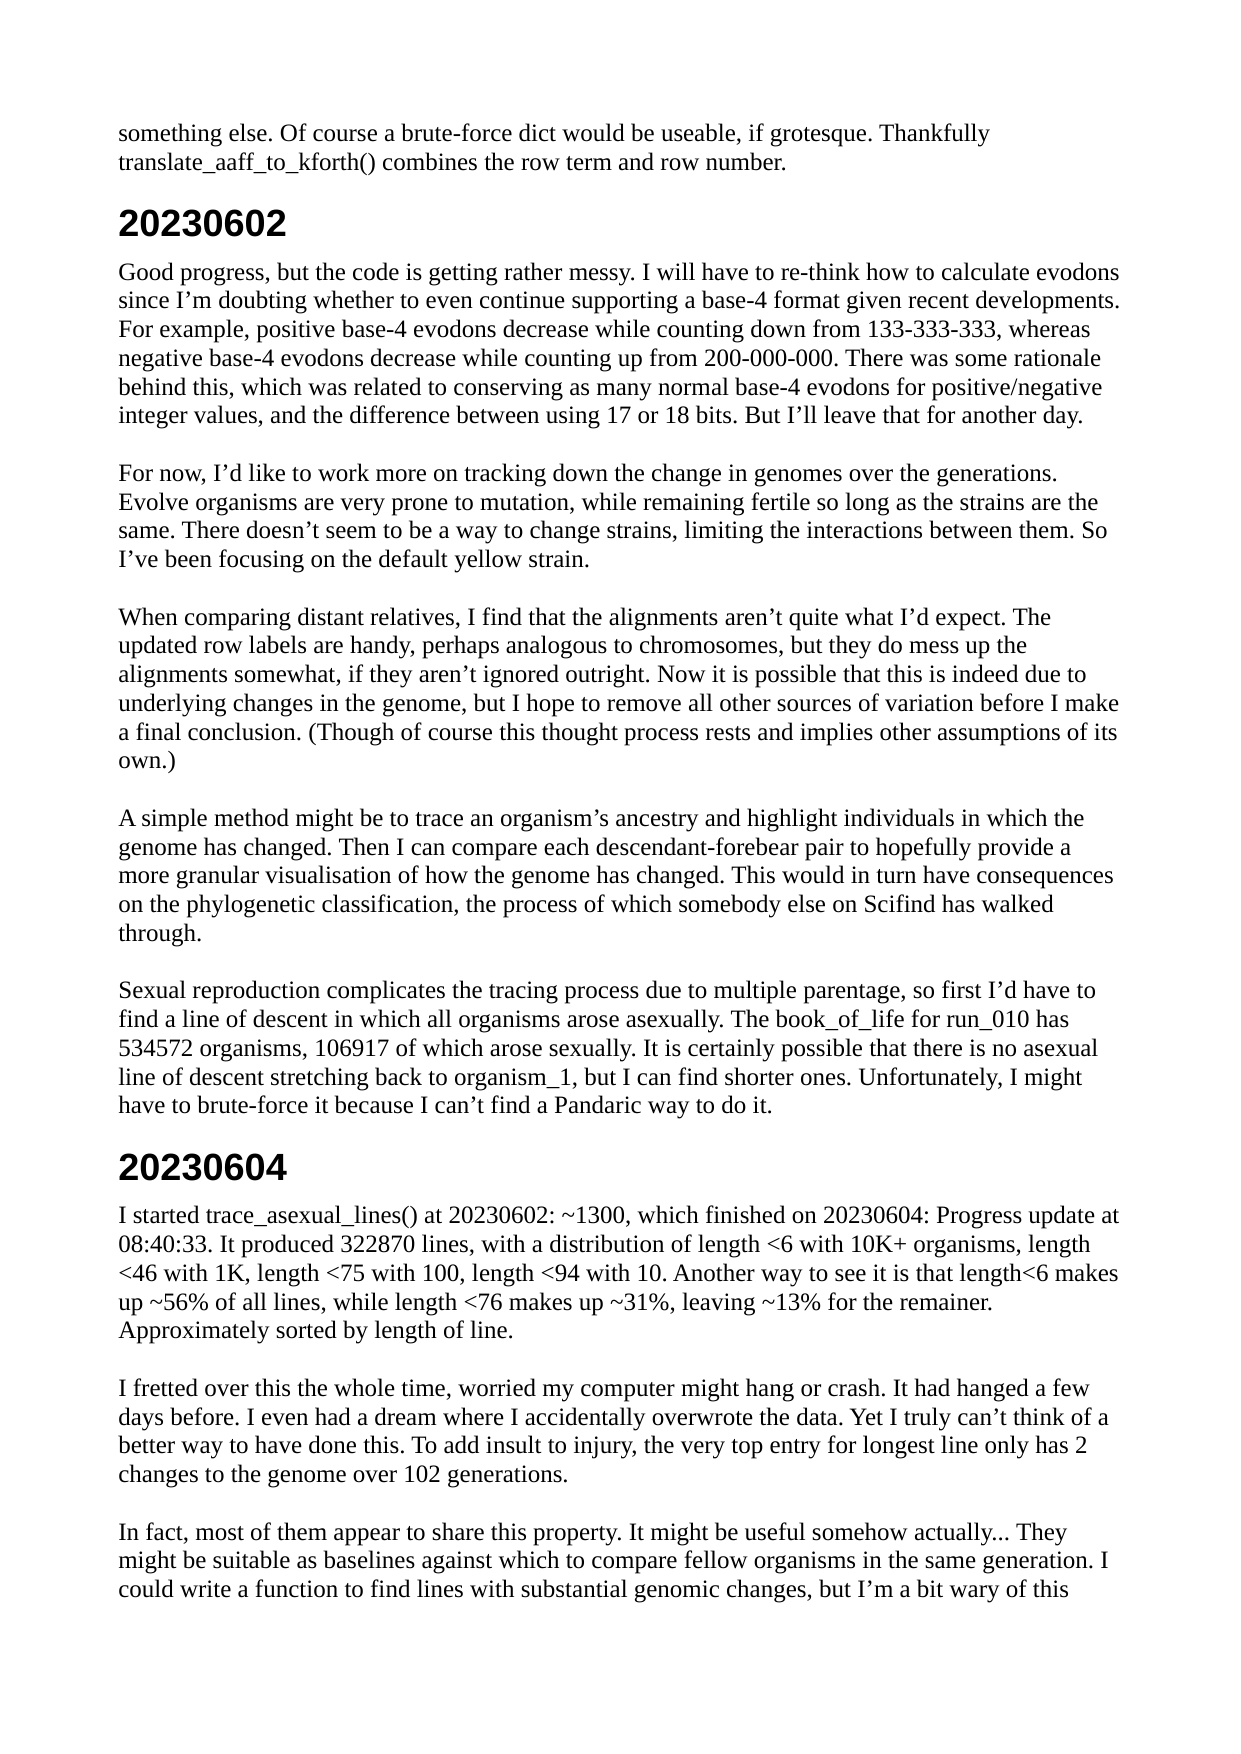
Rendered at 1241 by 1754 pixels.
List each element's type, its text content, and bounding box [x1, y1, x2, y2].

subtitle 20230602 [118, 201, 1122, 244]
text When comparing distant relatives, I find that the alignments aren’t quite what I’d expect. The updated row labels are handy, perhaps analogous to chromosomes, but they do mess up the alignments somewhat, if they aren’t ignored outright. Now it is possible that this is indeed due to underlying changes in the genome, but I hope to remove all other sources of variation before I make a final conclusion. (Though of course this thought process rests and implies other assumptions of its own.) [118, 602, 1122, 774]
text something else. Of course a brute-force dict would be useable, if grotesque. Thankfully translate_aaff_to_kforth() combines the row term and row number. [118, 118, 1122, 176]
text A simple method might be to trace an organism’s ancestry and highlight individuals in which the genome has changed. Then I can compare each descendant-forebear pair to hopefully provide a more granular visualisation of how the genome has changed. This would in turn have consequences on the phylogenetic classification, the process of which somebody else on Scifind has walked through. [118, 803, 1122, 947]
text Good progress, but the code is getting rather messy. I will have to re-think how to calculate evodons since I’m doubting whether to even continue supporting a base-4 format given recent developments. For example, positive base-4 evodons decrease while counting down from 133-333-333, whereas negative base-4 evodons decrease while counting up from 200-000-000. There was some rationale behind this, which was related to conserving as many normal base-4 evodons for positive/negative integer values, and the difference between using 17 or 18 bits. But I’ll leave that for another day. [118, 257, 1122, 429]
text In fact, most of them appear to share this property. It might be useful somehow actually... They might be suitable as baselines against which to compare fellow organisms in the same generation. I could write a function to find lines with substantial genomic changes, but I’m a bit wary of this [118, 1517, 1122, 1603]
text I fretted over this the whole time, worried my computer might hang or crash. It had hanged a few days before. I even had a dream where I accidentally overwrote the data. Yet I truly can’t think of a better way to have done this. To add insult to injury, the very top entry for longest line only has 2 changes to the genome over 102 generations. [118, 1373, 1122, 1488]
text Sexual reproduction complicates the tracing process due to multiple parentage, so first I’d have to find a line of descent in which all organisms arose asexually. The book_of_life for run_010 has 534572 organisms, 106917 of which arose sexually. It is certainly possible that there is no asexual line of descent stretching back to organism_1, but I can find shorter ones. Unfortunately, I might have to brute-force it because I can’t find a Pandaric way to do it. [118, 976, 1122, 1119]
text For now, I’d like to work more on tracking down the change in genomes over the generations. Evolve organisms are very prone to mutation, while remaining fertile so long as the strains are the same. There doesn’t seem to be a way to change strains, limiting the interactions between them. So I’ve been focusing on the default yellow strain. [118, 458, 1122, 573]
subtitle 20230604 [118, 1144, 1122, 1188]
text I started trace_asexual_lines() at 20230602: ~1300, which finished on 20230604: Progress update at 08:40:33. It produced 322870 lines, with a distribution of length <6 with 10K+ organisms, length <46 with 1K, length <75 with 100, length <94 with 10. Another way to see it is that length<6 makes up ~56% of all lines, while length <76 makes up ~31%, leaving ~13% for the remainer. Approximately sorted by length of line. [118, 1200, 1122, 1344]
